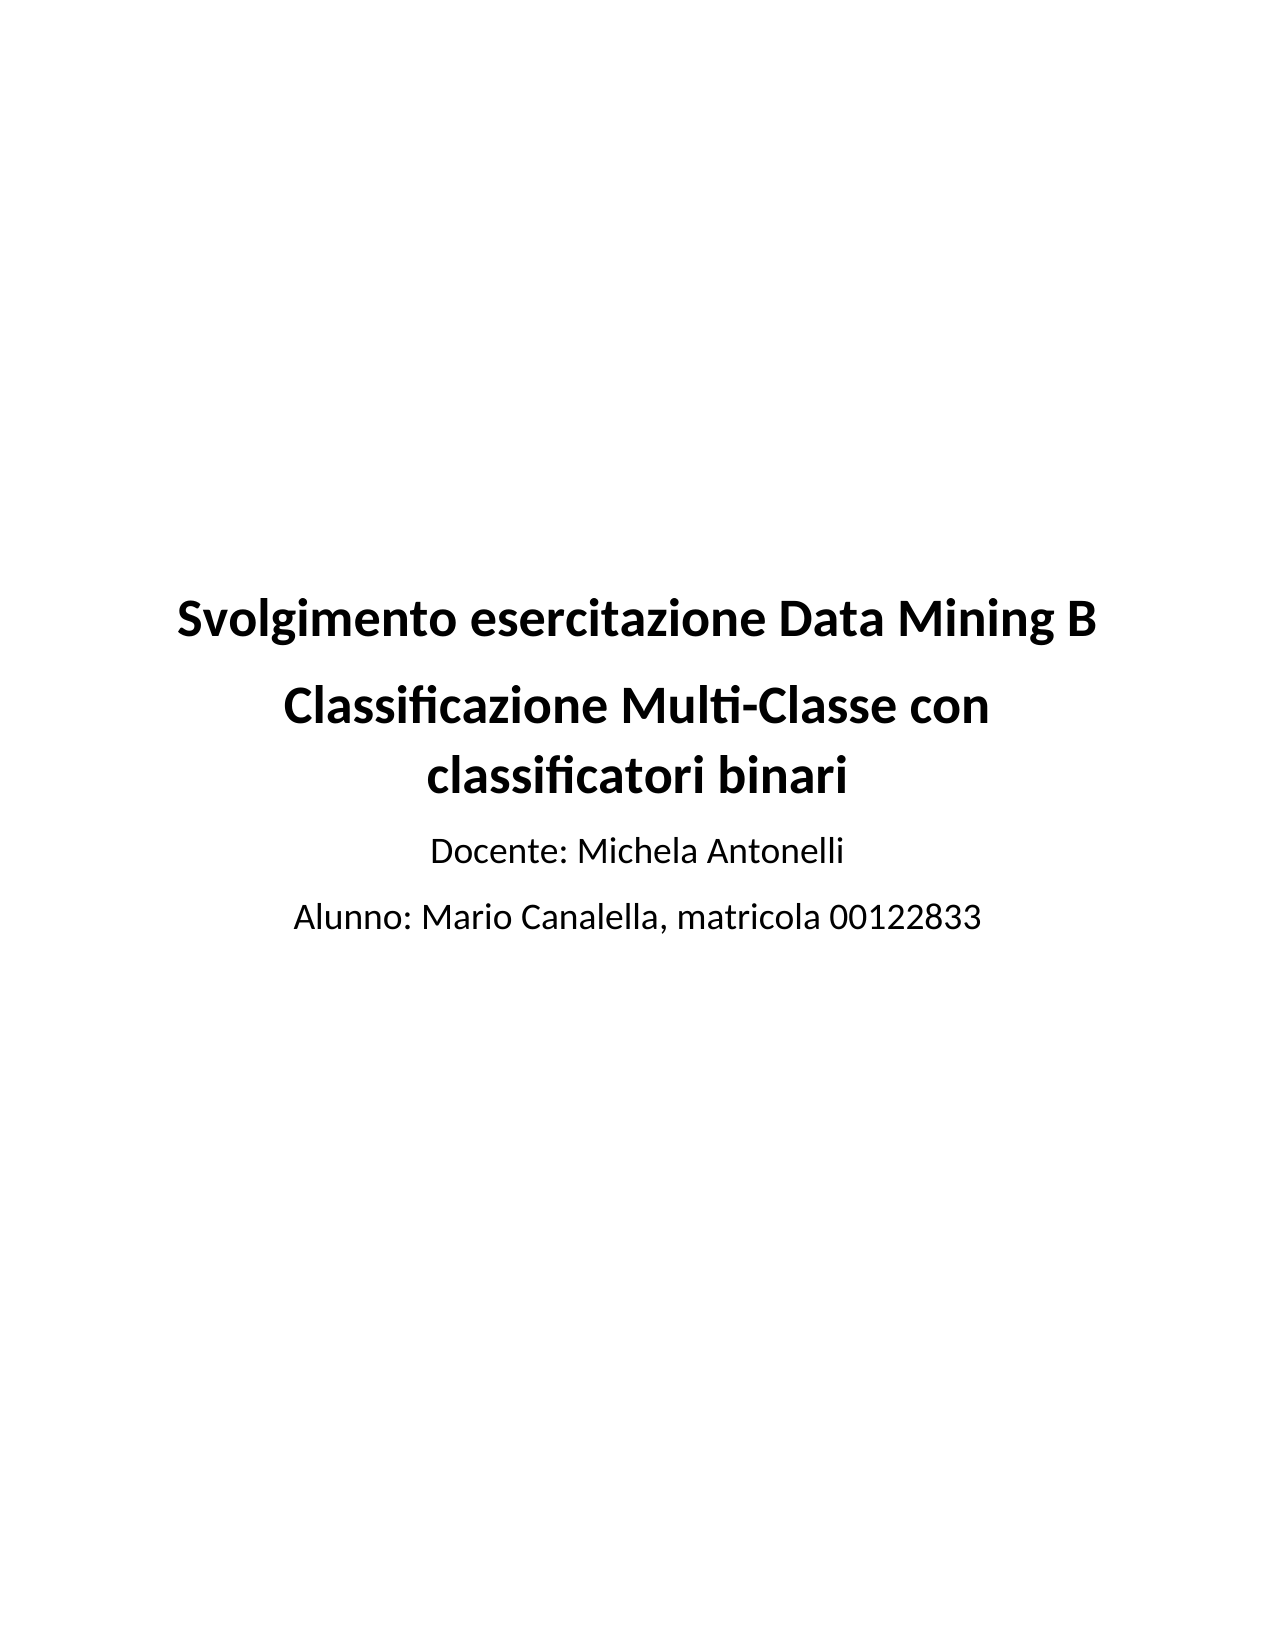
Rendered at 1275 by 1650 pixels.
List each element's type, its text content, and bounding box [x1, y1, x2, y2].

text Classificazione Multi-Classe con classificatori binari [150, 671, 1125, 807]
text Docente: Michela Antonelli [150, 827, 1125, 873]
text Alunno: Mario Canalella, matricola 00122833 [150, 893, 1125, 938]
text Svolgimento esercitazione Data Mining B [150, 584, 1125, 650]
